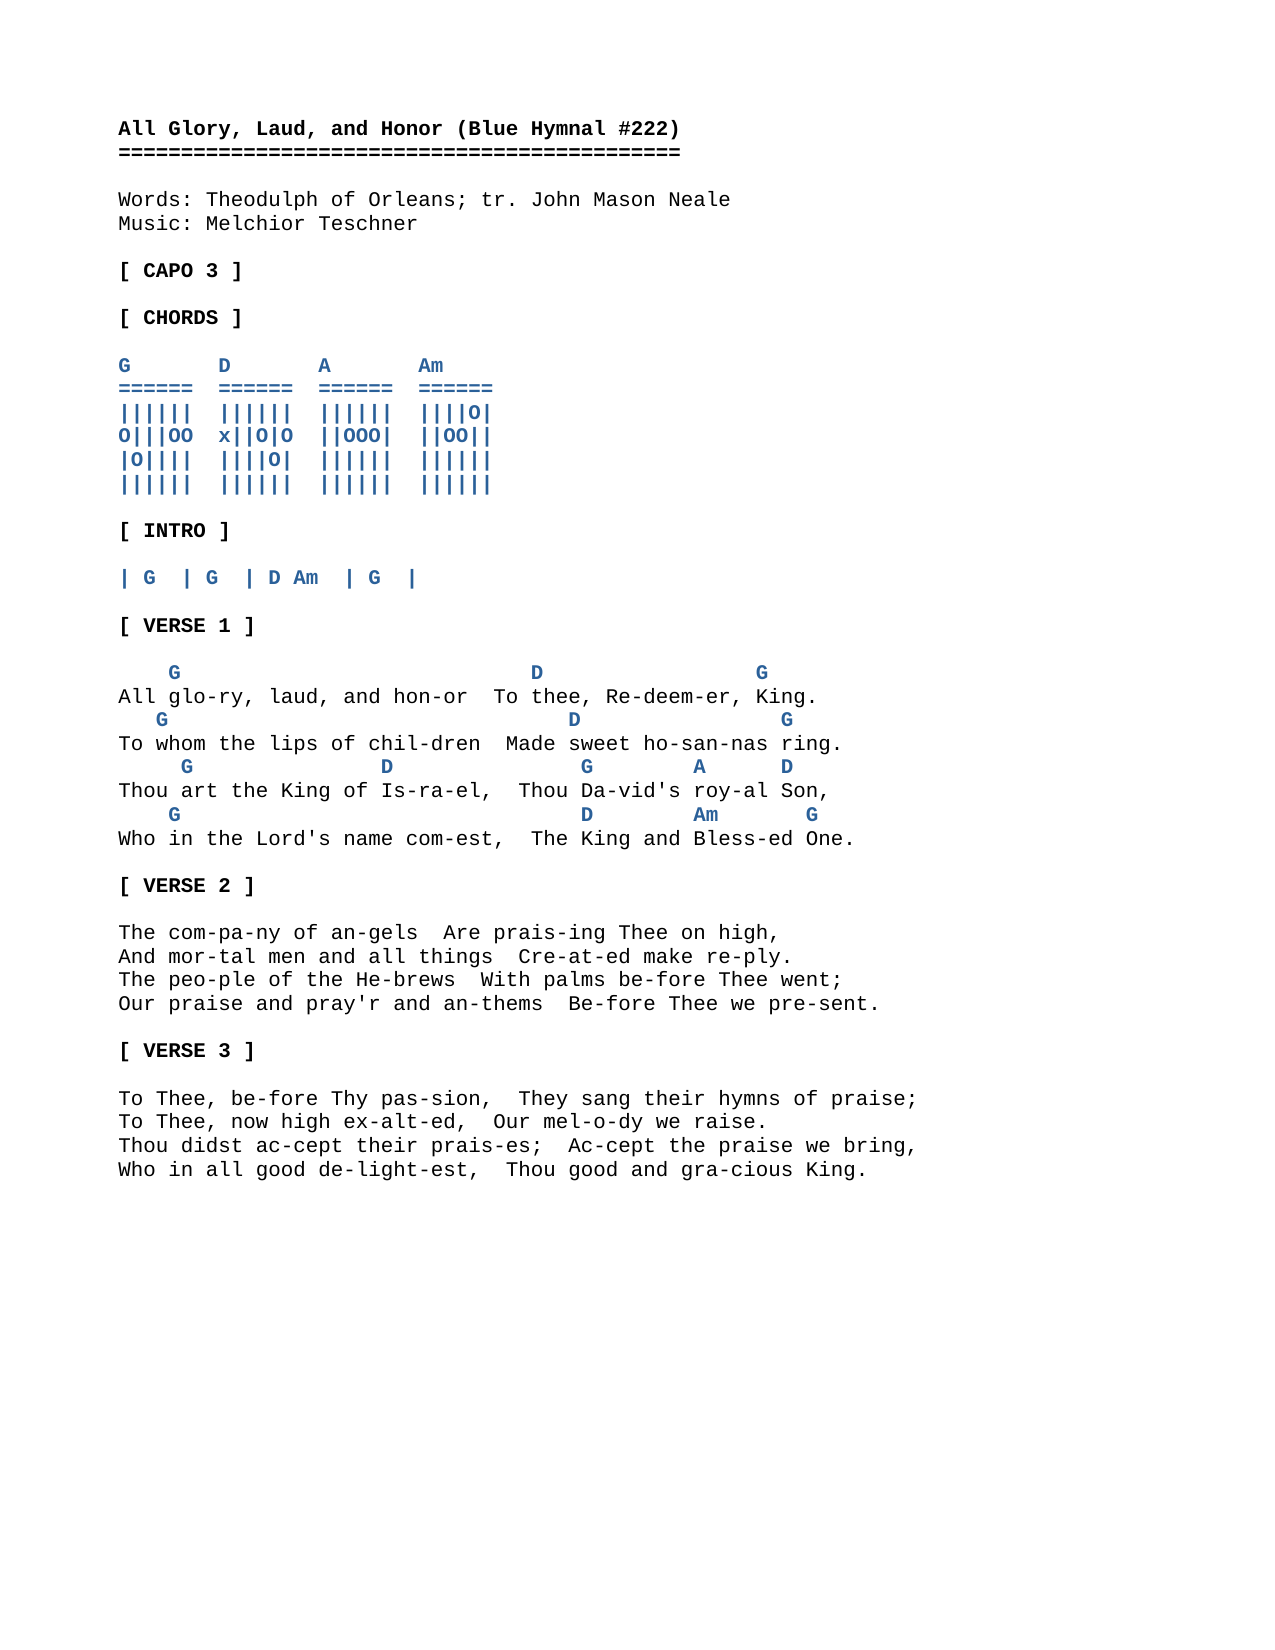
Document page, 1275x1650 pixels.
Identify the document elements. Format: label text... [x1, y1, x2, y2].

text O|||OO x||O|O ||OOO| ||OO|| [118, 426, 1157, 449]
text [ VERSE 3 ] [118, 1040, 1157, 1064]
text The com-pa-ny of an-gels Are prais-ing Thee on high, [118, 922, 1157, 946]
text And mor-tal men and all things Cre-at-ed make re-ply. [118, 946, 1157, 969]
text G D G [118, 709, 1157, 733]
text The peo-ple of the He-brews With palms be-fore Thee went; [118, 969, 1157, 993]
text All glo-ry, laud, and hon-or To thee, Re-deem-er, King. [118, 686, 1157, 709]
text ============================================= [118, 142, 1157, 165]
text Words: Theodulph of Orleans; tr. John Mason Neale [118, 189, 1157, 213]
text G D A Am [118, 354, 1157, 378]
text |||||| |||||| |||||| |||||| [118, 473, 1157, 496]
text Music: Melchior Teschner [118, 213, 1157, 236]
text To Thee, now high ex-alt-ed, Our mel-o-dy we raise. [118, 1111, 1157, 1135]
text Thou didst ac-cept their prais-es; Ac-cept the praise we bring, [118, 1135, 1157, 1158]
text |||||| |||||| |||||| ||||O| [118, 402, 1157, 426]
text [ INTRO ] [118, 520, 1157, 544]
text G D Am G [118, 804, 1157, 827]
text ====== ====== ====== ====== [118, 378, 1157, 402]
text To Thee, be-fore Thy pas-sion, They sang their hymns of praise; [118, 1088, 1157, 1111]
text Our praise and pray'r and an-thems Be-fore Thee we pre-sent. [118, 993, 1157, 1017]
text Who in the Lord's name com-est, The King and Bless-ed One. [118, 827, 1157, 851]
text |O|||| ||||O| |||||| |||||| [118, 449, 1157, 473]
text [ VERSE 2 ] [118, 875, 1157, 898]
text Thou art the King of Is-ra-el, Thou Da-vid's roy-al Son, [118, 780, 1157, 804]
text | G | G | D Am | G | [118, 567, 1157, 591]
text [ CHORDS ] [118, 307, 1157, 331]
text Who in all good de-light-est, Thou good and gra-cious King. [118, 1158, 1157, 1182]
text G D G [118, 662, 1157, 686]
text To whom the lips of chil-dren Made sweet ho-san-nas ring. [118, 733, 1157, 757]
text [ VERSE 1 ] [118, 615, 1157, 638]
text G D G A D [118, 757, 1157, 780]
text [ CAPO 3 ] [118, 260, 1157, 284]
text All Glory, Laud, and Honor (Blue Hymnal #222) [118, 118, 1157, 142]
